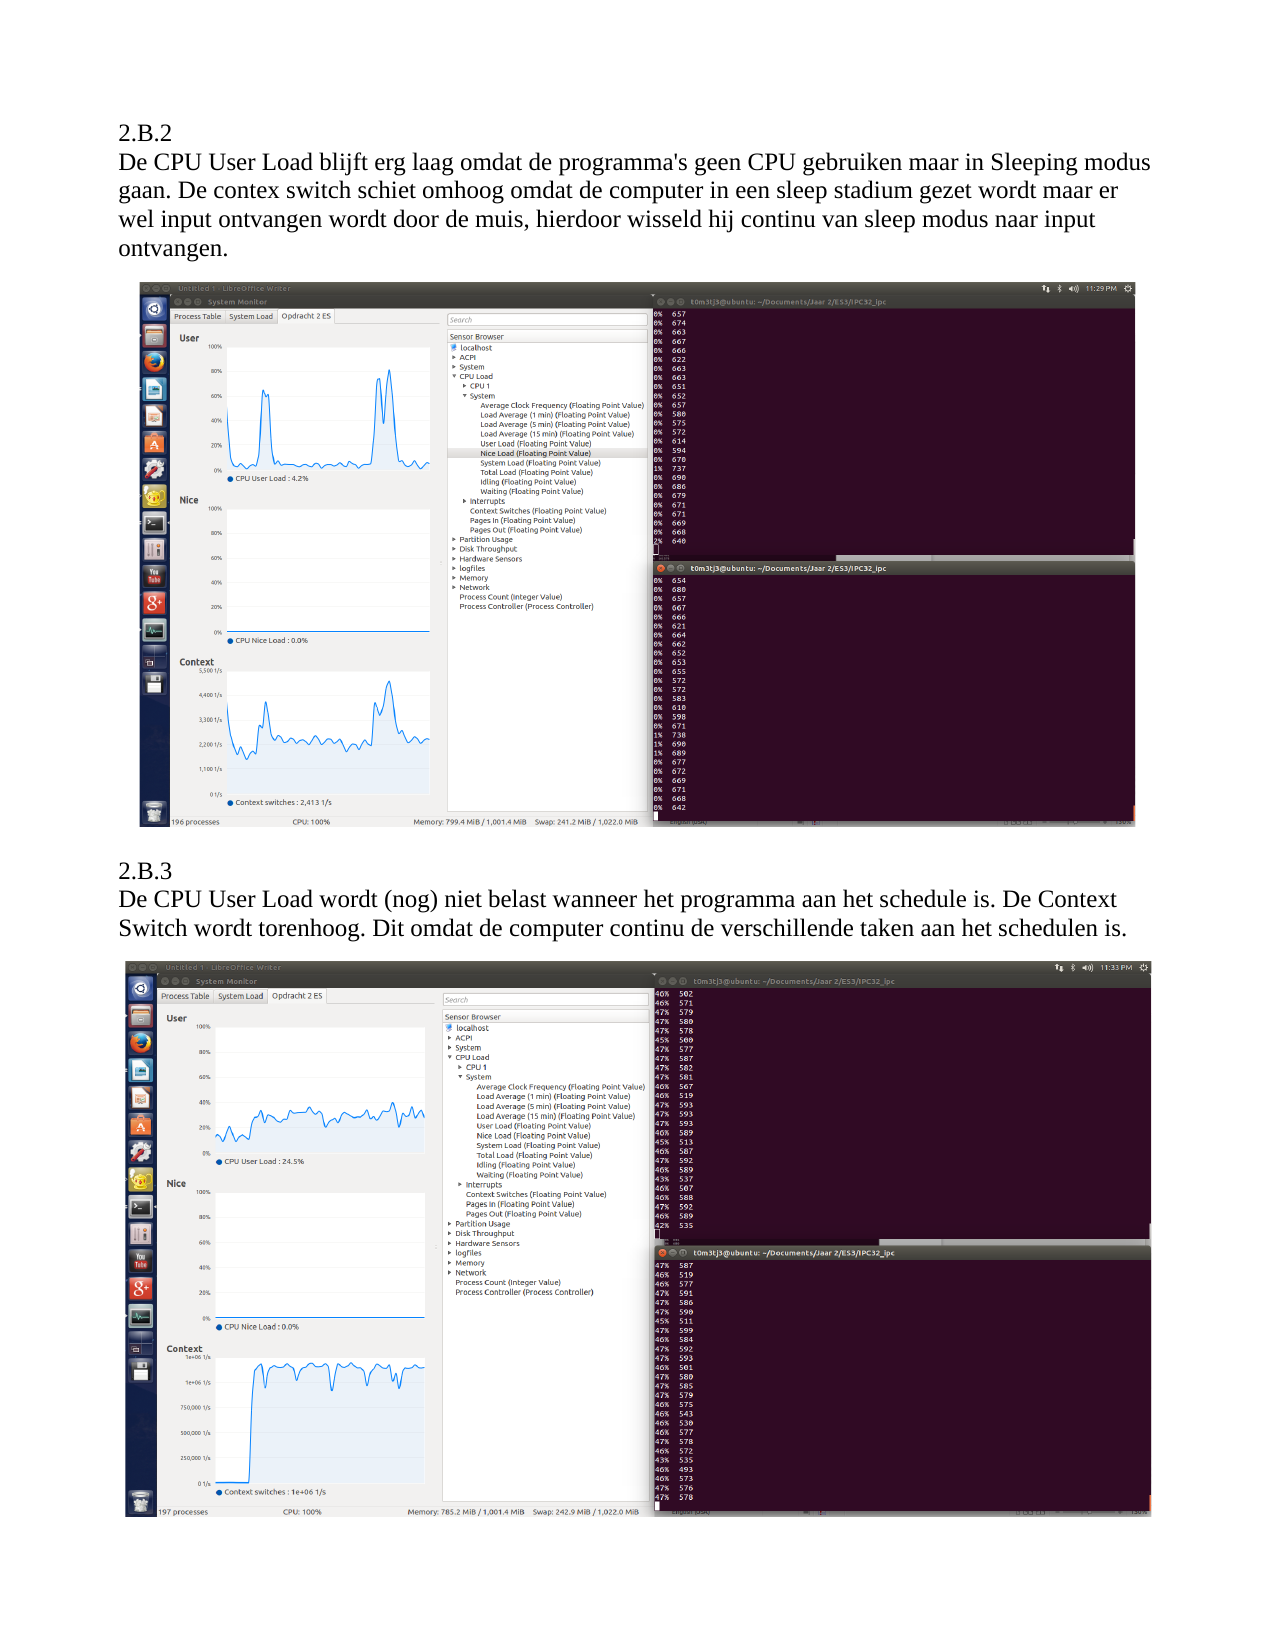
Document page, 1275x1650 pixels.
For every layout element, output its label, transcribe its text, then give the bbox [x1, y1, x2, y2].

text 2.B.2 [118, 118, 1157, 147]
picture [125, 961, 1152, 1517]
picture [139, 282, 1136, 827]
text De CPU User Load blijft erg laag omdat de programma's geen CPU gebruiken maar in Sleeping modus gaan. De contex switch schiet omhoog omdat de computer in een sleep stadium gezet wordt maar er wel input ontvangen wordt door de muis, hierdoor wisseld hij continu van sleep modus naar input ontvangen. [118, 147, 1157, 262]
text De CPU User Load wordt (nog) niet belast wanneer het programma aan het schedule is. De Context Switch wordt torenhoog. Dit omdat de computer continu de verschillende taken aan het schedulen is. [118, 884, 1157, 942]
text 2.B.3 [118, 856, 1157, 884]
